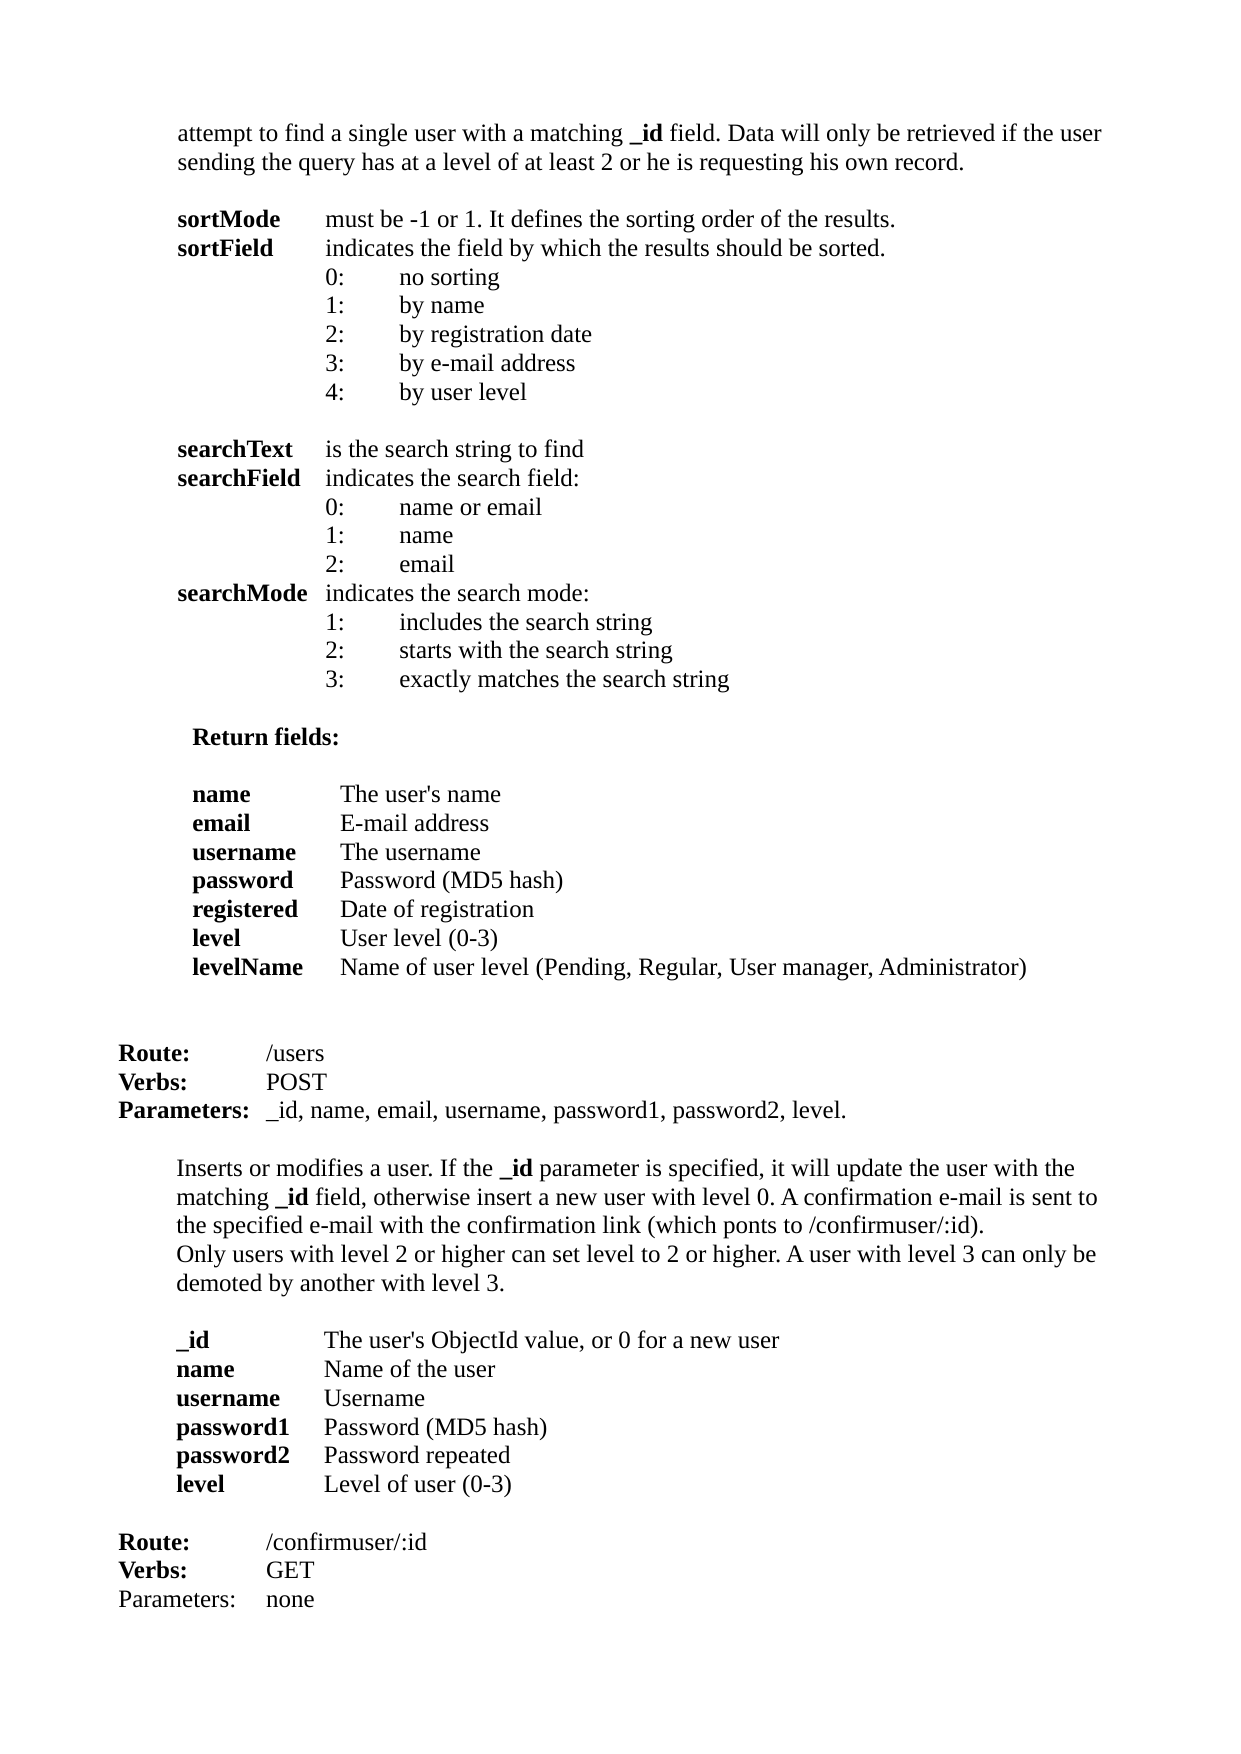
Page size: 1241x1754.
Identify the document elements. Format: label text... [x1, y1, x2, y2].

text 3: exactly matches the search string [177, 664, 1123, 693]
text attempt to find a single user with a matching _id field. Data will only be retrieved if the user sending the query has at a level of at least 2 or he is requesting his own record. [177, 118, 1123, 176]
text email E-mail address [118, 808, 1123, 837]
text password Password (MD5 hash) [118, 866, 1123, 894]
text 2: by registration date [177, 319, 1123, 348]
text registered Date of registration [118, 894, 1123, 923]
text password1 Password (MD5 hash) [176, 1412, 1123, 1441]
text searchField indicates the search field: [177, 463, 1123, 492]
text Parameters: none [118, 1584, 1123, 1613]
text 3: by e-mail address [177, 348, 1123, 377]
text name The user's name [118, 779, 1123, 808]
text 0: no sorting [177, 262, 1123, 291]
text Inserts or modifies a user. If the _id parameter is specified, it will update the user with the matching _id field, otherwise insert a new user with level 0. A confirmation e-mail is sent to the specified e-mail with the confirmation link (which ponts to /confirmuser/:id). [176, 1153, 1123, 1239]
text Route: /users [118, 1038, 1123, 1067]
text Verbs: POST [118, 1067, 1123, 1096]
text Parameters: _id, name, email, username, password1, password2, level. [118, 1096, 1123, 1124]
text level Level of user (0-3) [176, 1469, 1123, 1498]
text 0: name or email [177, 492, 1123, 521]
text sortMode must be -1 or 1. It defines the sorting order of the results. [177, 204, 1123, 233]
text levelName Name of user level (Pending, Regular, User manager, Administrator) [118, 952, 1123, 981]
text 1: name [177, 521, 1123, 549]
text name Name of the user [176, 1354, 1123, 1383]
text Route: /confirmuser/:id [118, 1527, 1123, 1556]
text password2 Password repeated [176, 1441, 1123, 1469]
text Verbs: GET [118, 1556, 1123, 1584]
text level User level (0-3) [118, 923, 1123, 952]
text 2: starts with the search string [177, 636, 1123, 664]
text Return fields: [118, 722, 1123, 751]
text _id The user's ObjectId value, or 0 for a new user [176, 1326, 1123, 1354]
text 4: by user level [177, 377, 1123, 406]
text searchMode indicates the search mode: [177, 578, 1123, 607]
text searchText is the search string to find [177, 434, 1123, 463]
text username Username [176, 1383, 1123, 1412]
text 1: by name [177, 291, 1123, 319]
text 1: includes the search string [177, 607, 1123, 636]
text sortField indicates the field by which the results should be sorted. [177, 233, 1123, 262]
text 2: email [177, 549, 1123, 578]
text Only users with level 2 or higher can set level to 2 or higher. A user with level 3 can only be demoted by another with level 3. [176, 1239, 1123, 1297]
text username The username [118, 837, 1123, 866]
